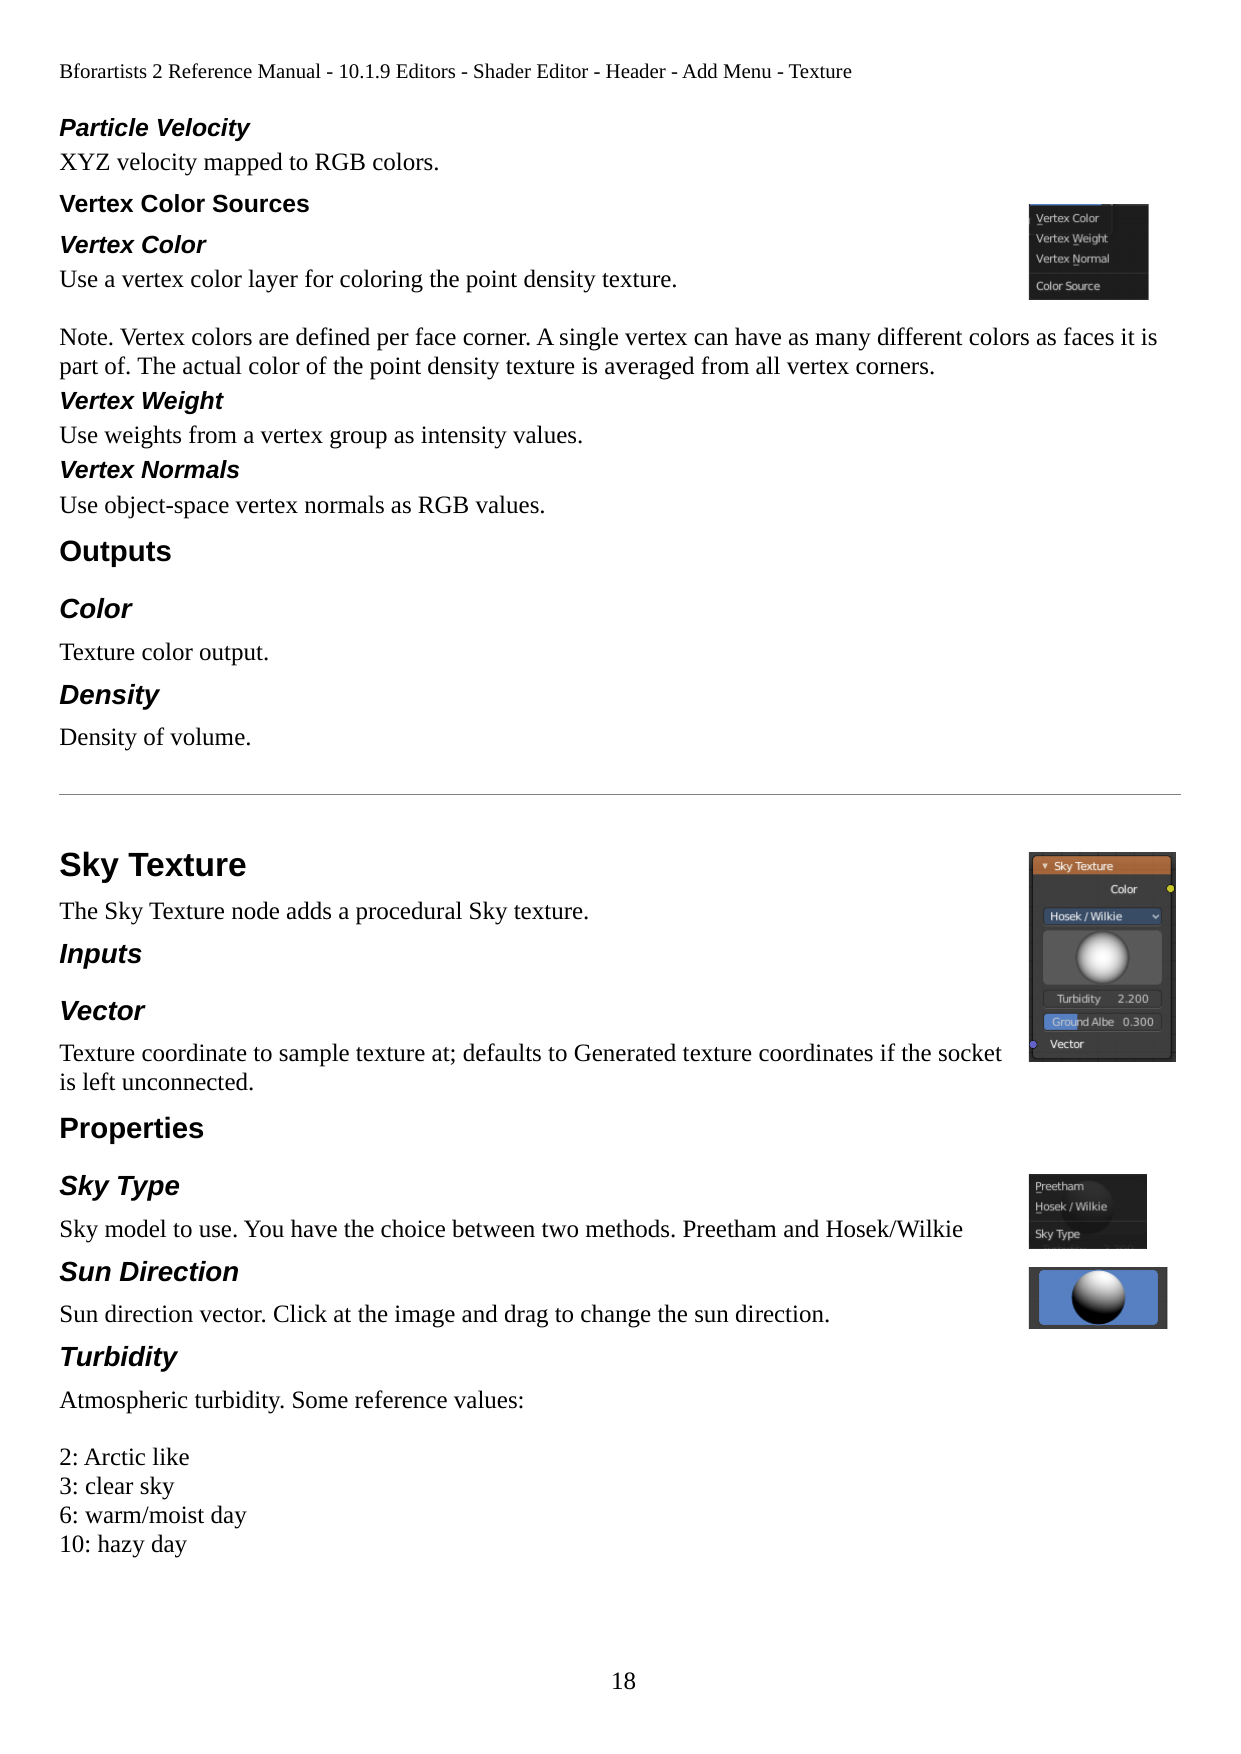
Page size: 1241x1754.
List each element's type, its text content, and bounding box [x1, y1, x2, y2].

subtitle [1149, 230, 1181, 258]
text Use weights from a vertex group as intensity values. [59, 421, 1181, 449]
subtitle [1176, 937, 1181, 969]
subtitle Vector [59, 994, 1028, 1026]
subtitle Vertex Color Sources [59, 189, 1181, 217]
picture [1028, 852, 1176, 1062]
subtitle Sky Texture [59, 845, 1181, 883]
subtitle Sky Type [59, 1169, 1181, 1201]
subtitle Inputs [59, 937, 1028, 969]
text Texture color output. [59, 637, 1181, 666]
text The Sky Texture node adds a procedural Sky texture. [59, 896, 1028, 925]
text 6: warm/moist day [59, 1500, 1181, 1529]
picture [1028, 1174, 1147, 1249]
subtitle Vertex Weight [59, 386, 1181, 414]
subtitle Sun Direction [59, 1255, 1181, 1287]
text 3: clear sky [59, 1471, 1181, 1500]
text 10: hazy day [59, 1529, 1181, 1557]
text Note. Vertex colors are defined per face corner. A single vertex can have as many different colors as faces it is part of. The actual color of the point density texture is averaged from all vertex corners. [59, 322, 1181, 379]
subtitle Vertex Color [59, 230, 1028, 258]
subtitle [1176, 994, 1181, 1026]
text XYZ velocity mapped to RGB colors. [59, 147, 1181, 176]
subtitle Vertex Normals [59, 456, 1181, 484]
text Use object-space vertex normals as RGB values. [59, 490, 1181, 519]
subtitle Properties [59, 1111, 1181, 1144]
subtitle Particle Velocity [59, 113, 1181, 141]
text Sun direction vector. Click at the image and drag to change the sun direction. [59, 1299, 1028, 1328]
picture [1028, 204, 1149, 300]
subtitle Outputs [59, 534, 1181, 567]
subtitle Color [59, 592, 1181, 624]
subtitle Density [59, 678, 1181, 710]
text Texture coordinate to sample texture at; defaults to Generated texture coordinates if the socket is left unconnected. [59, 1038, 1181, 1096]
text Sky model to use. You have the choice between two methods. Preetham and Hosek/Wilkie [59, 1214, 1028, 1242]
text Use a vertex color layer for coloring the point density texture. [59, 264, 1028, 293]
text Density of volume. [59, 722, 1181, 751]
picture [1028, 1267, 1168, 1329]
subtitle Turbidity [59, 1341, 1181, 1372]
text 2: Arctic like [59, 1442, 1181, 1471]
text Atmospheric turbidity. Some reference values: [59, 1385, 1181, 1414]
